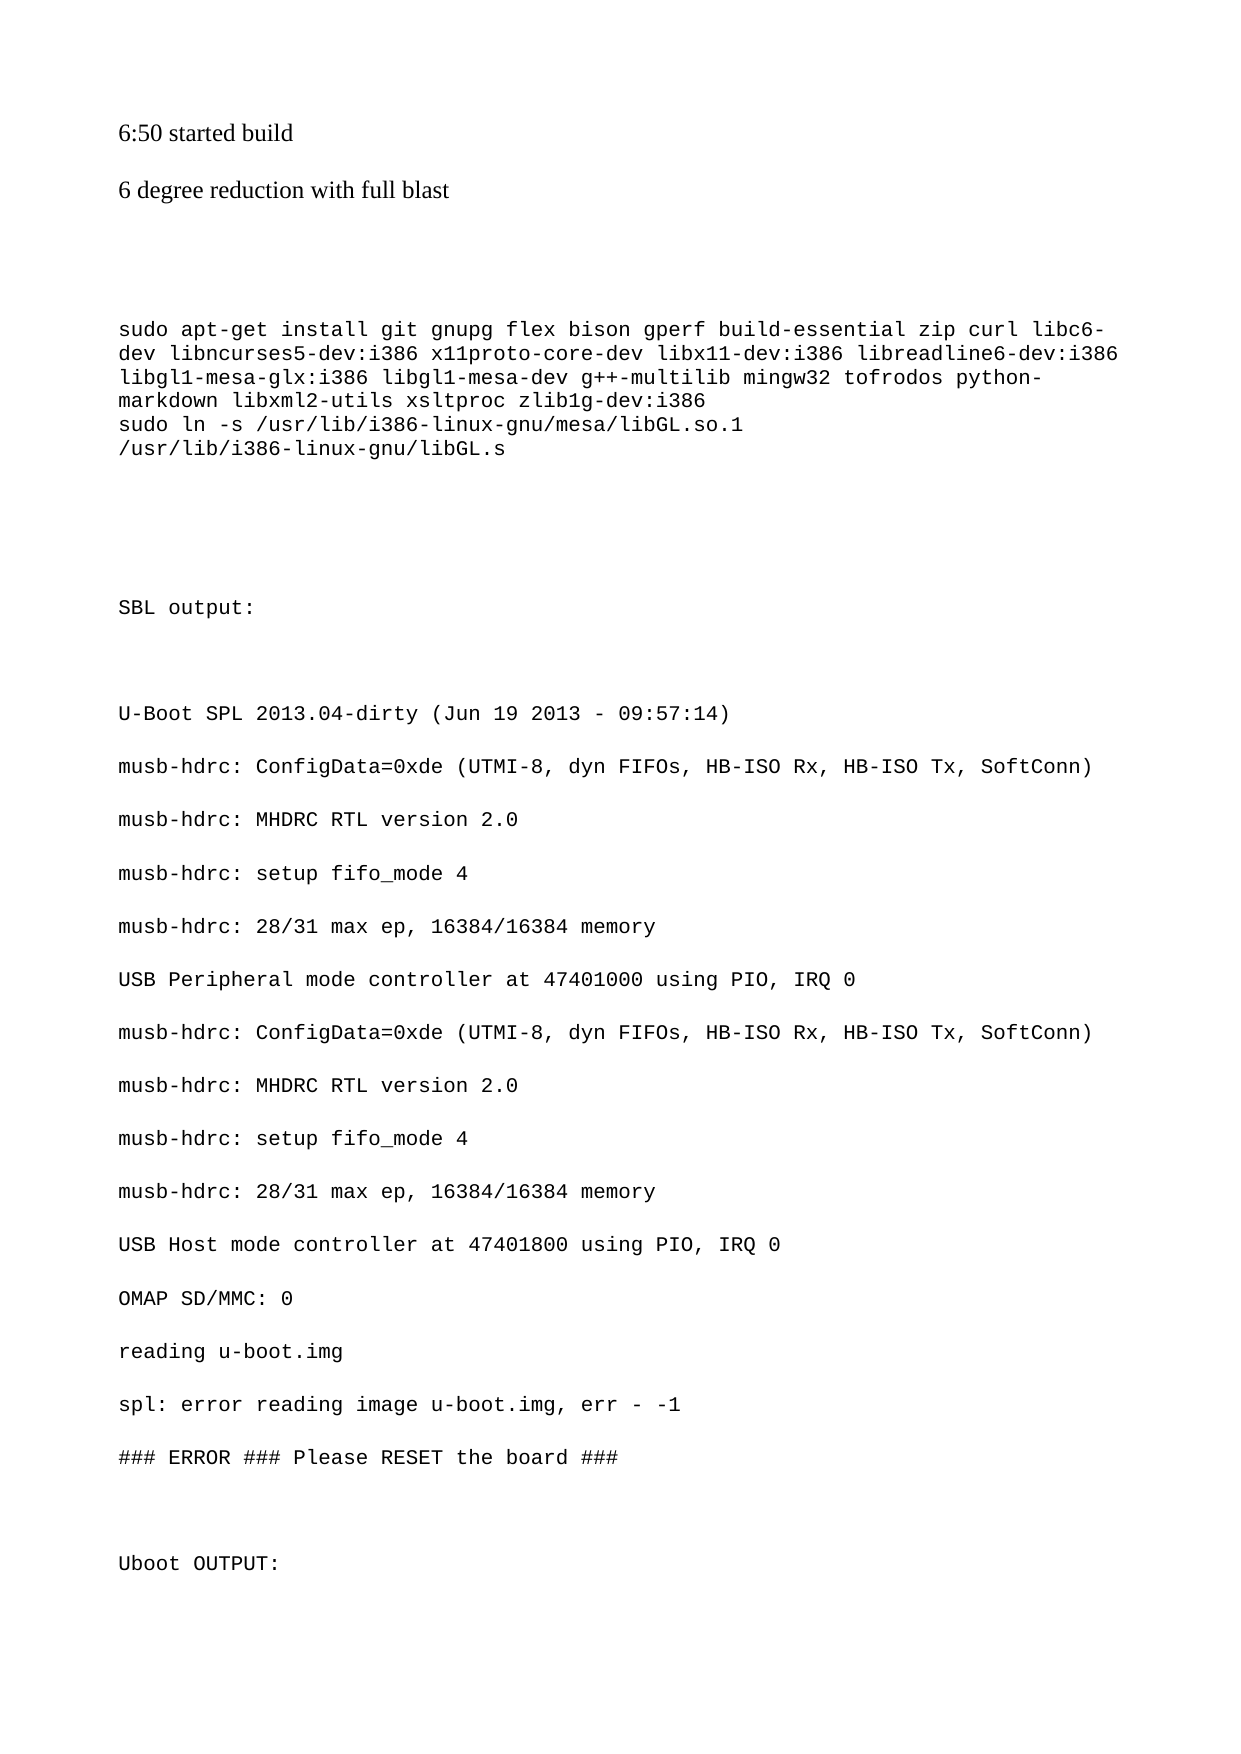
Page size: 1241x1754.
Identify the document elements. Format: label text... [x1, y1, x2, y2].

text musb-hdrc: ConfigData=0xde (UTMI-8, dyn FIFOs, HB-ISO Rx, HB-ISO Tx, SoftConn) [118, 756, 1122, 780]
text SBL output: [118, 597, 1122, 621]
text musb-hdrc: 28/31 max ep, 16384/16384 memory [118, 1181, 1122, 1205]
text sudo apt-get install git gnupg flex bison gperf build-essential zip curl libc6-dev libncurses5-dev:i386 x11proto-core-dev libx11-dev:i386 libreadline6-dev:i386 libgl1-mesa-glx:i386 libgl1-mesa-dev g++-multilib mingw32 tofrodos python-markdown libxml2-utils xsltproc zlib1g-dev:i386 [118, 319, 1122, 414]
text musb-hdrc: setup fifo_mode 4 [118, 863, 1122, 886]
text spl: error reading image u-boot.img, err - -1 [118, 1394, 1122, 1417]
text musb-hdrc: 28/31 max ep, 16384/16384 memory [118, 916, 1122, 939]
text USB Host mode controller at 47401800 using PIO, IRQ 0 [118, 1234, 1122, 1258]
text musb-hdrc: MHDRC RTL version 2.0 [118, 1075, 1122, 1099]
text 6 degree reduction with full blast [118, 176, 1122, 204]
text musb-hdrc: ConfigData=0xde (UTMI-8, dyn FIFOs, HB-ISO Rx, HB-ISO Tx, SoftConn) [118, 1022, 1122, 1046]
text reading u-boot.img [118, 1341, 1122, 1364]
text OMAP SD/MMC: 0 [118, 1288, 1122, 1311]
text USB Peripheral mode controller at 47401000 using PIO, IRQ 0 [118, 969, 1122, 992]
text Uboot OUTPUT: [118, 1553, 1122, 1577]
text ### ERROR ### Please RESET the board ### [118, 1447, 1122, 1471]
text U-Boot SPL 2013.04-dirty (Jun 19 2013 - 09:57:14) [118, 703, 1122, 727]
text musb-hdrc: setup fifo_mode 4 [118, 1128, 1122, 1152]
text musb-hdrc: MHDRC RTL version 2.0 [118, 809, 1122, 833]
text 6:50 started build [118, 118, 1122, 147]
text sudo ln -s /usr/lib/i386-linux-gnu/mesa/libGL.so.1 /usr/lib/i386-linux-gnu/libGL.s [118, 414, 1122, 461]
